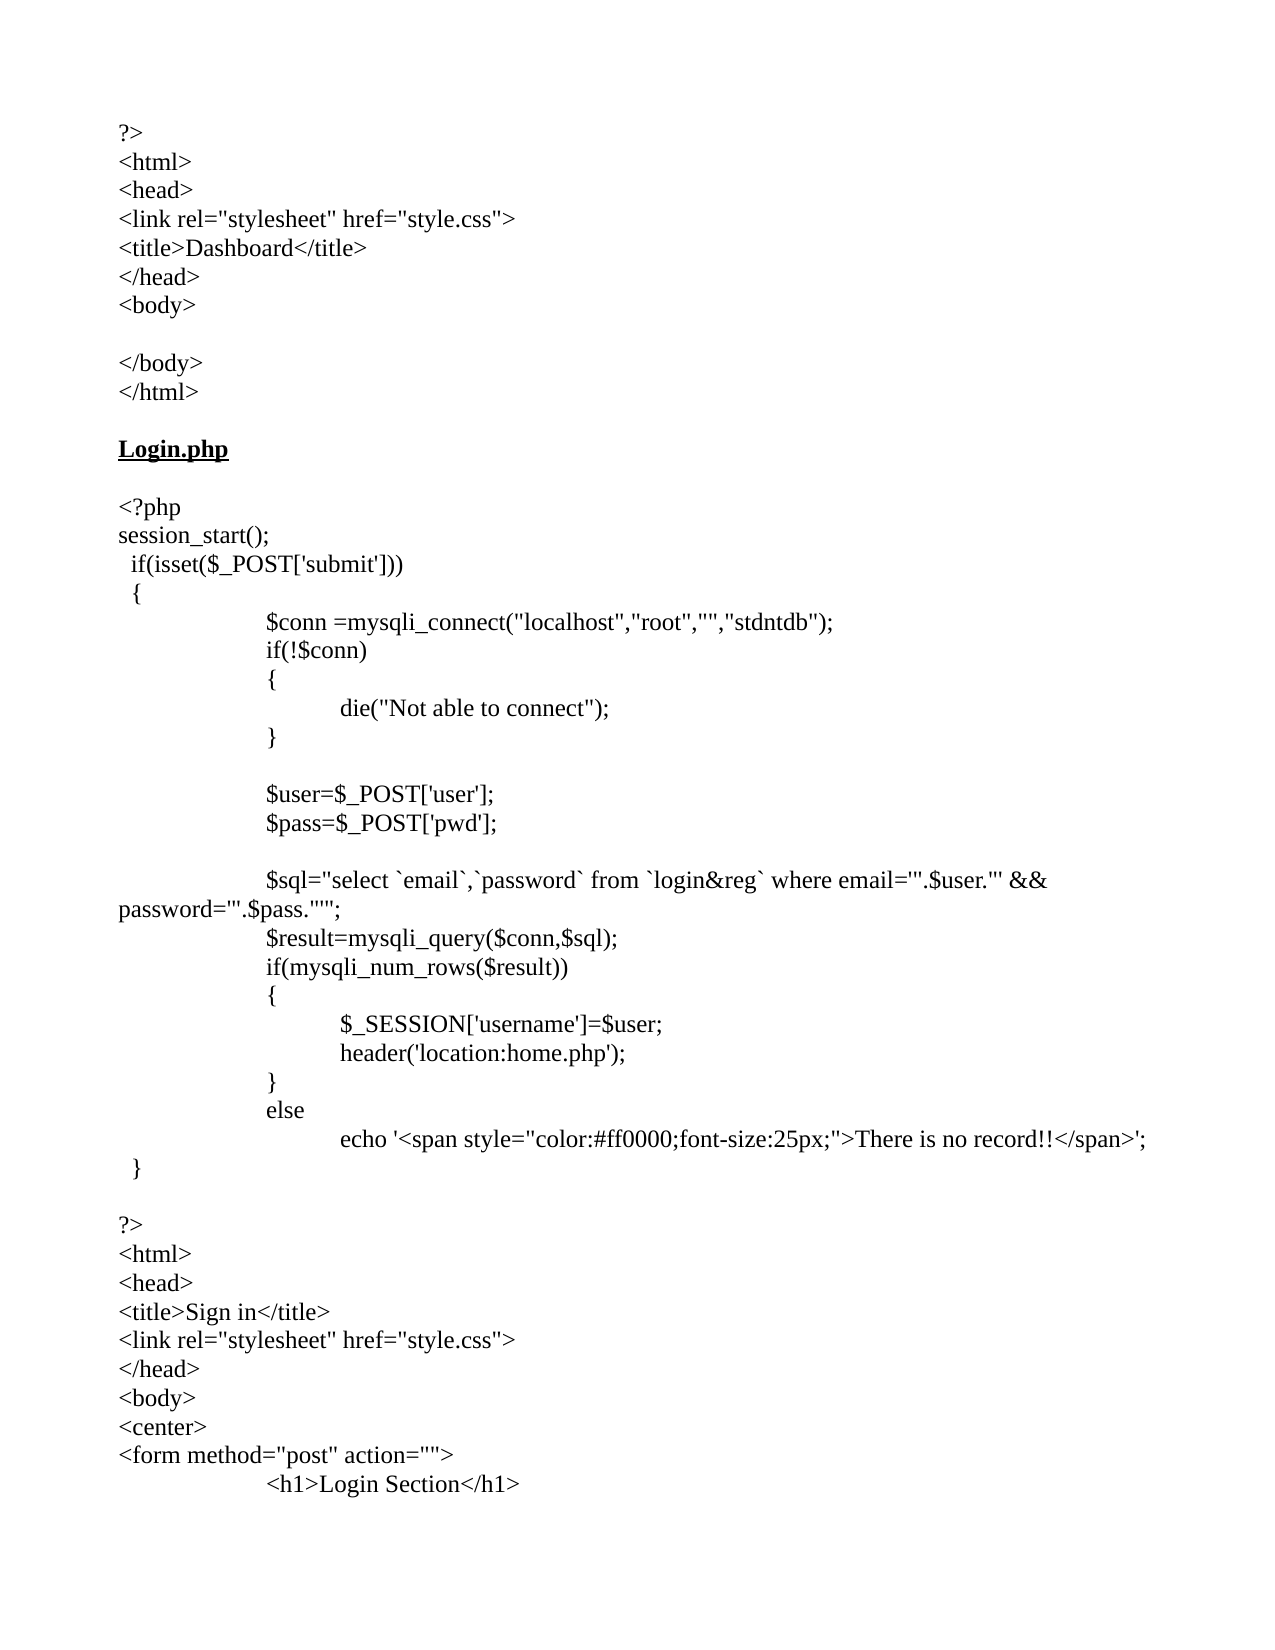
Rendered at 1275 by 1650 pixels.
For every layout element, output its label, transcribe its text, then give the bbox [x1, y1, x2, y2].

text if(mysqli_num_rows($result)) [118, 952, 1157, 981]
text { [118, 578, 1157, 607]
text <html> [118, 147, 1157, 176]
text </body> [118, 348, 1157, 377]
text $result=mysqli_query($conn,$sql); [118, 923, 1157, 952]
text <center> [118, 1412, 1157, 1441]
text echo '<span style="color:#ff0000;font-size:25px;">There is no record!!</span>'; [118, 1124, 1157, 1153]
text </head> [118, 262, 1157, 291]
text <link rel="stylesheet" href="style.css"> [118, 1326, 1157, 1354]
text </html> [118, 377, 1157, 406]
text ?> [118, 1211, 1157, 1239]
text <h1>Login Section</h1> [118, 1469, 1157, 1498]
text { [118, 664, 1157, 693]
text { [118, 981, 1157, 1009]
text $pass=$_POST['pwd']; [118, 808, 1157, 837]
text header('location:home.php'); [118, 1038, 1157, 1067]
text } [118, 1067, 1157, 1096]
text die("Not able to connect"); [118, 693, 1157, 722]
text $conn =mysqli_connect("localhost","root","","stdntdb"); [118, 607, 1157, 636]
text if(isset($_POST['submit'])) [118, 549, 1157, 578]
text $sql="select `email`,`password` from `login&reg` where email='".$user."' && password='".$pass."'"; [118, 866, 1157, 923]
text <body> [118, 1383, 1157, 1412]
text <form method="post" action=""> [118, 1441, 1157, 1469]
text ?> [118, 118, 1157, 147]
text } [118, 1153, 1157, 1182]
text <title>Dashboard</title> [118, 233, 1157, 262]
text Login.php [118, 434, 1157, 463]
text <?php [118, 492, 1157, 521]
text </head> [118, 1354, 1157, 1383]
text <html> [118, 1239, 1157, 1268]
text <body> [118, 291, 1157, 319]
text <head> [118, 1268, 1157, 1297]
text $_SESSION['username']=$user; [118, 1009, 1157, 1038]
text <head> [118, 176, 1157, 204]
text $user=$_POST['user']; [118, 779, 1157, 808]
text else [118, 1096, 1157, 1124]
text session_start(); [118, 521, 1157, 549]
text if(!$conn) [118, 636, 1157, 664]
text <title>Sign in</title> [118, 1297, 1157, 1326]
text <link rel="stylesheet" href="style.css"> [118, 204, 1157, 233]
text } [118, 722, 1157, 751]
